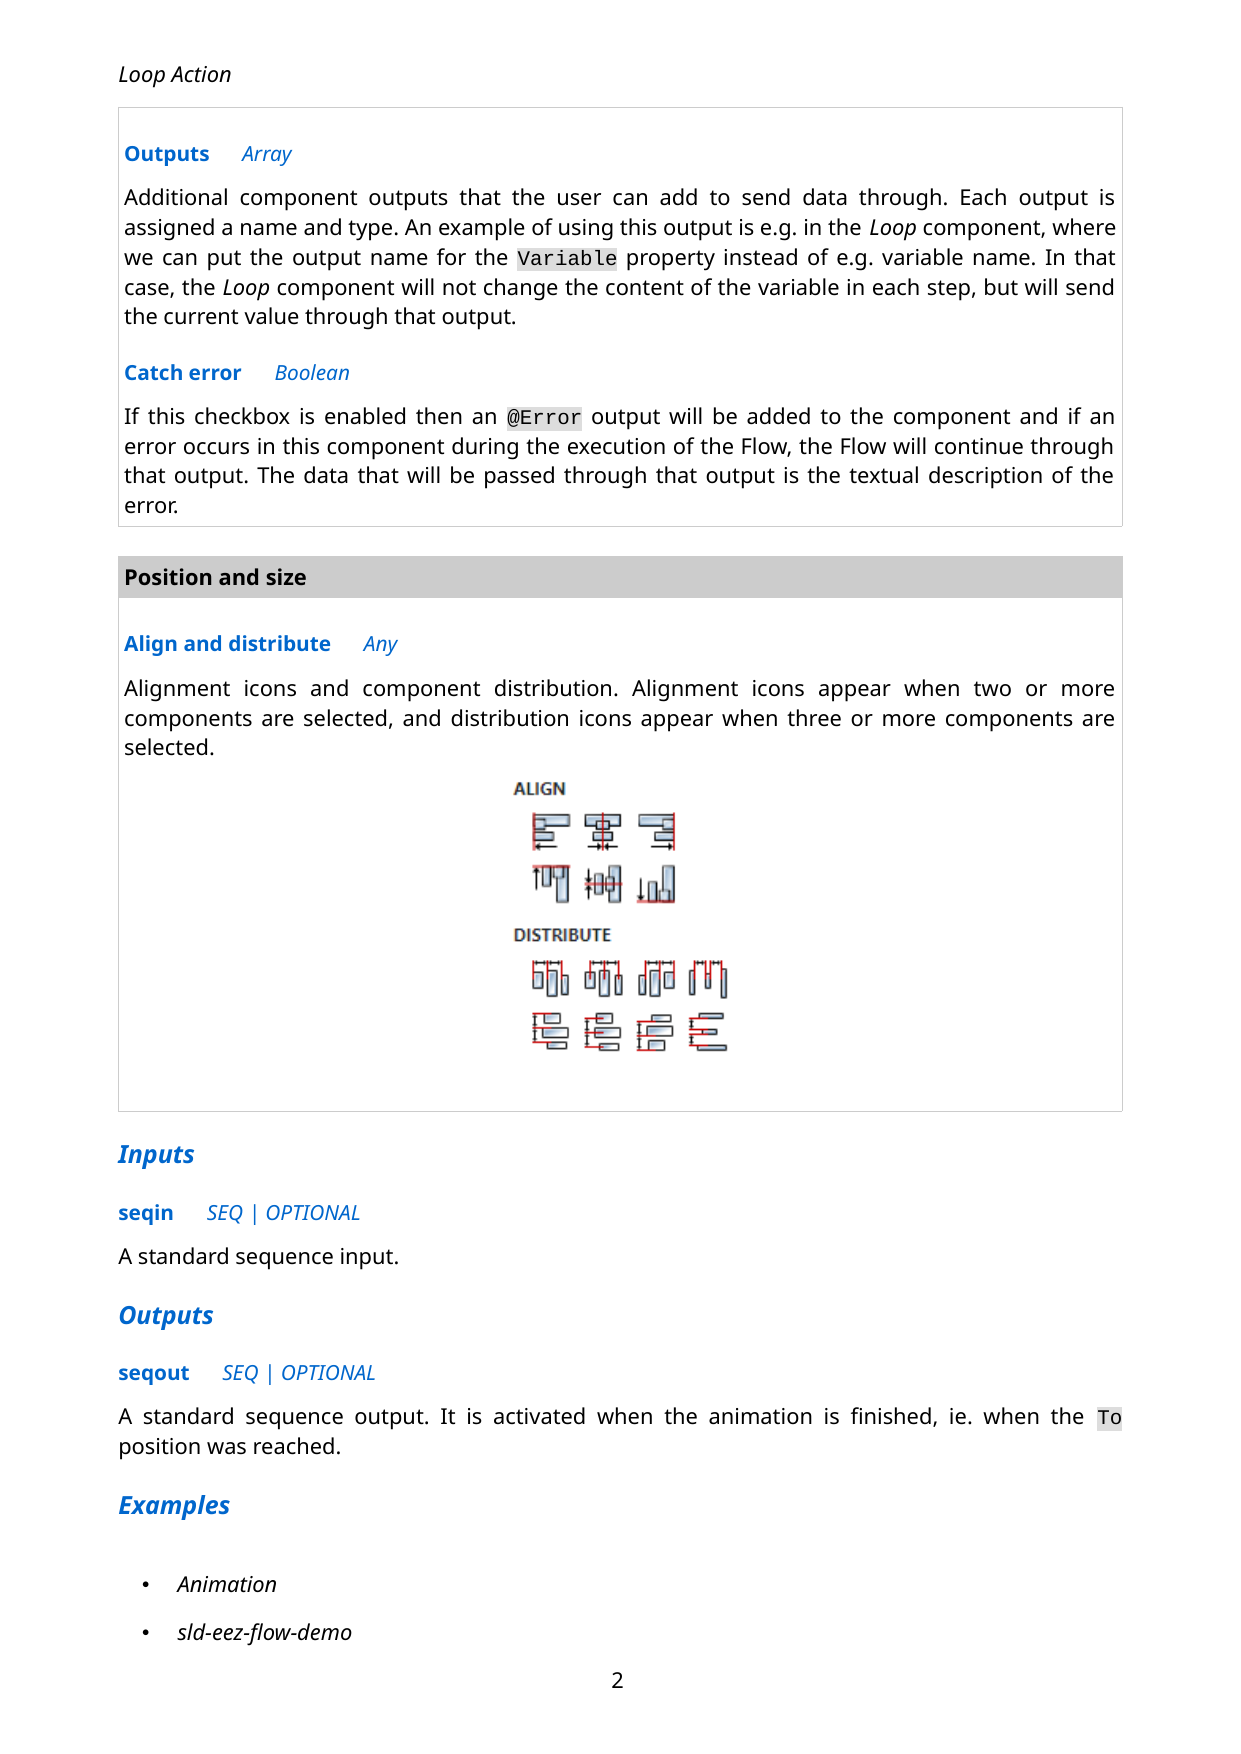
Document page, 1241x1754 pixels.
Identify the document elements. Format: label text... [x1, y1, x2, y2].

table_cell Align and distribute Any Alignment icons and component distribution. Alignment icons appear when two or more components are selected, and distribution icons appear when three or more components are selected. [119, 598, 1122, 1111]
subtitle Inputs [118, 1137, 1122, 1171]
list sld-eez-flow-demo [142, 1616, 1110, 1646]
text A standard sequence output. It is activated when the animation is finished, ie. when the To position was reached. [118, 1401, 1122, 1461]
text A standard sequence input. [118, 1241, 1122, 1271]
subtitle seqin SEQ | OPTIONAL [118, 1198, 1122, 1226]
table_header Position and size [119, 557, 1122, 597]
table_cell Outputs Array Additional component outputs that the user can add to send data through. Each output is assigned a name and type. An example of using this output is e.g. in the Loop component, where we can put the output name for the Variable property instead of e.g. variable name. In that case, the Loop component will not change the content of the variable in each step, but will send the current value through that output. Catch error Boolean If this checkbox is enabled then an @Error output will be added to the component and if an error occurs in this component during the execution of the Flow, the Flow will continue through that output. The data that will be passed through that output is the textual description of the error. [119, 108, 1122, 526]
subtitle Examples [118, 1487, 1122, 1521]
subtitle Outputs [118, 1297, 1122, 1331]
subtitle seqout SEQ | OPTIONAL [118, 1358, 1122, 1386]
picture [490, 773, 750, 1064]
list Animation [142, 1569, 1110, 1599]
